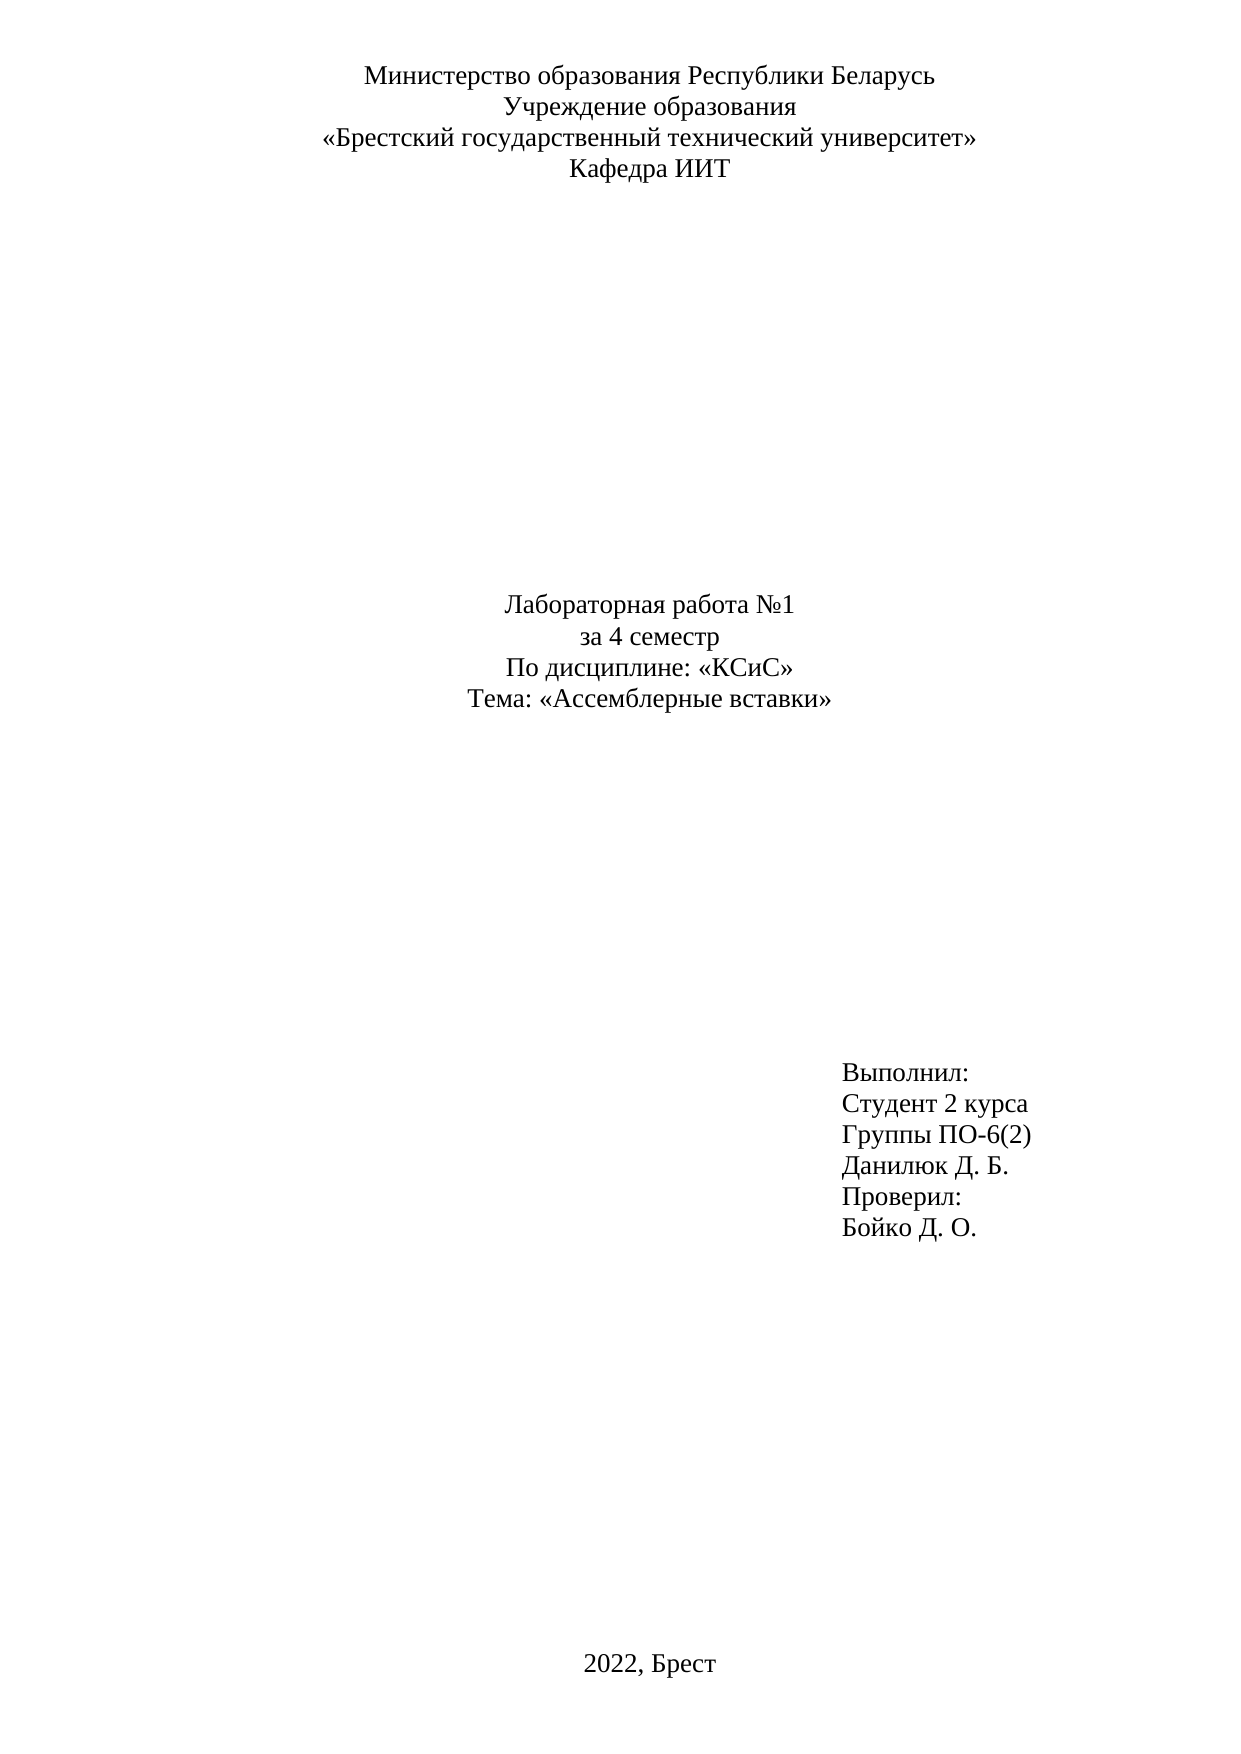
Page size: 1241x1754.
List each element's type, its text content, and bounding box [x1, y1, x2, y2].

text Студент 2 курса [842, 1087, 1181, 1118]
text Тема: «Ассемблерные вставки» [118, 682, 1181, 713]
text Бойко Д. О. [842, 1211, 1181, 1243]
text Группы ПО-6(2) [842, 1118, 1181, 1149]
text Лабораторная работа №1 [118, 588, 1181, 620]
text за 4 семестр [118, 620, 1181, 651]
text По дисциплине: «КСиС» [118, 651, 1181, 682]
text Выполнил: [842, 1056, 1181, 1087]
text «Брестский государственный технический университет» [118, 121, 1181, 152]
text Кафедра ИИТ [118, 152, 1181, 184]
text Данилюк Д. Б. [842, 1149, 1181, 1180]
text 2022, Брест [118, 1647, 1181, 1679]
text Учреждение образования [118, 90, 1181, 121]
text Проверил: [842, 1180, 1181, 1211]
text Министерство образования Республики Беларусь [118, 59, 1181, 90]
